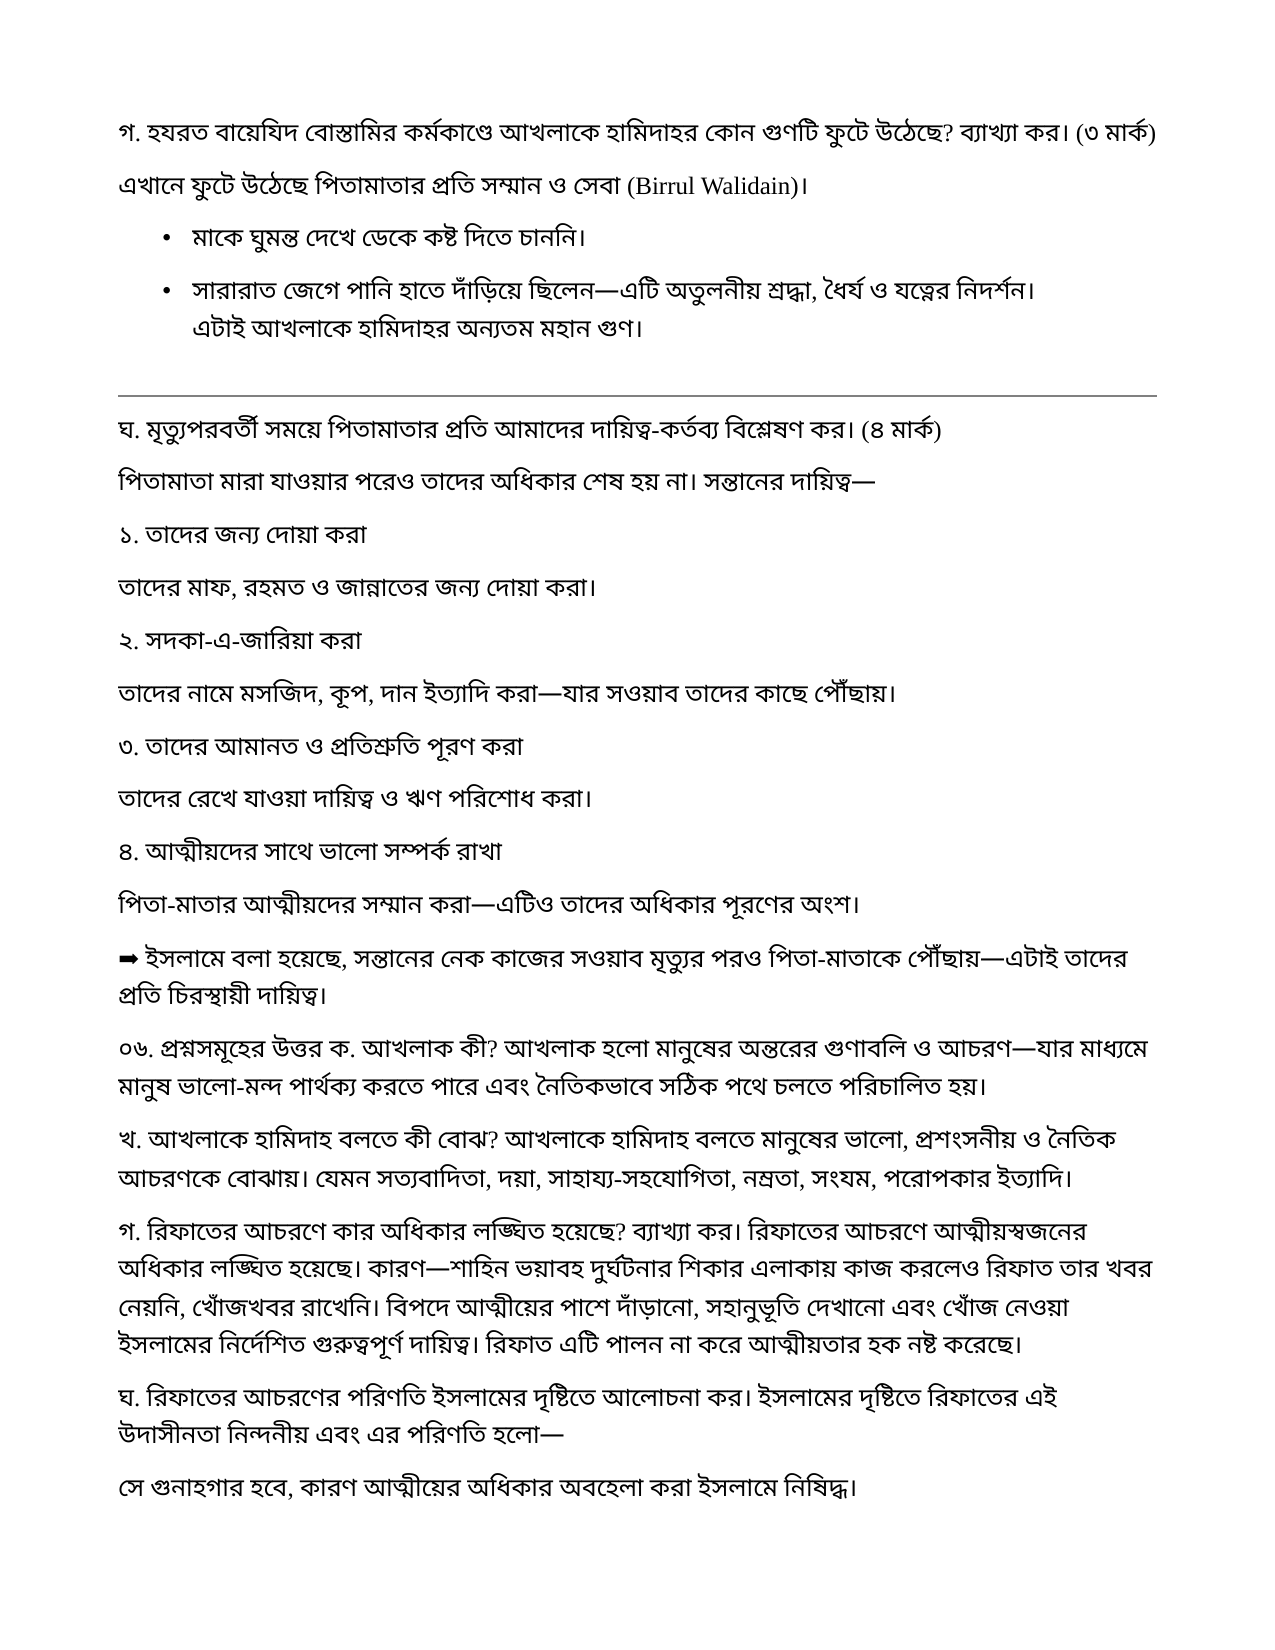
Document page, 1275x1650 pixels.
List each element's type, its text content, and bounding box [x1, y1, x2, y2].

text খ. আখলাকে হামিদাহ বলতে কী বোঝ? আখলাকে হামিদাহ বলতে মানুষের ভালো, প্রশংসনীয় ও নৈতিক আচরণকে বোঝায়। যেমন সত্যবাদিতা, দয়া, সাহায্য-সহযোগিতা, নম্রতা, সংযম, পরোপকার ইত্যাদি। [118, 1125, 1157, 1197]
text পিতামাতা মারা যাওয়ার পরেও তাদের অধিকার শেষ হয় না। সন্তানের দায়িত্ব— [118, 468, 1157, 500]
text ঘ. রিফাতের আচরণের পরিণতি ইসলামের দৃষ্টিতে আলোচনা কর। ইসলামের দৃষ্টিতে রিফাতের এই উদাসীনতা নিন্দনীয় এবং এর পরিণতি হলো— [118, 1383, 1157, 1454]
subtitle ঘ. মৃত্যুপরবর্তী সময়ে পিতামাতার প্রতি আমাদের দায়িত্ব-কর্তব্য বিশ্লেষণ কর। (৪ মার্ক) [118, 415, 1157, 448]
text ➡️ ইসলামে বলা হয়েছে, সন্তানের নেক কাজের সওয়াব মৃত্যুর পরও পিতা-মাতাকে পৌঁছায়—এটাই তাদের প্রতি চিরস্থায়ী দায়িত্ব। [118, 944, 1157, 1014]
text পিতা-মাতার আত্মীয়দের সম্মান করা—এটিও তাদের অধিকার পূরণের অংশ। [118, 891, 1157, 924]
text এখানে ফুটে উঠেছে পিতামাতার প্রতি সম্মান ও সেবা (Birrul Walidain)। [118, 171, 1157, 205]
subtitle ৩. তাদের আমানত ও প্রতিশ্রুতি পূরণ করা [118, 732, 1157, 766]
list সারারাত জেগে পানি হাতে দাঁড়িয়ে ছিলেন—এটি অতুলনীয় শ্রদ্ধা, ধৈর্য ও যত্নের নিদর্শন। এটাই আখলাকে হামিদাহর অন্যতম মহান গুণ। [162, 276, 1157, 347]
text ০৬. প্রশ্নসমূহের উত্তর ক. আখলাক কী? আখলাক হলো মানুষের অন্তরের গুণাবলি ও আচরণ—যার মাধ্যমে মানুষ ভালো-মন্দ পার্থক্য করতে পারে এবং নৈতিকভাবে সঠিক পথে চলতে পরিচালিত হয়। [118, 1034, 1157, 1106]
subtitle ৪. আত্মীয়দের সাথে ভালো সম্পর্ক রাখা [118, 837, 1157, 871]
text তাদের নামে মসজিদ, কূপ, দান ইত্যাদি করা—যার সওয়াব তাদের কাছে পৌঁছায়। [118, 679, 1157, 713]
subtitle ২. সদকা-এ-জারিয়া করা [118, 626, 1157, 659]
text সে গুনাহগার হবে, কারণ আত্মীয়ের অধিকার অবহেলা করা ইসলামে নিষিদ্ধ। [118, 1473, 1157, 1507]
subtitle গ. হযরত বায়েযিদ বোস্তামির কর্মকাণ্ডে আখলাকে হামিদাহর কোন গুণটি ফুটে উঠেছে? ব্যাখ্যা কর। (৩ মার্ক) [118, 118, 1157, 152]
subtitle ১. তাদের জন্য দোয়া করা [118, 520, 1157, 553]
text গ. রিফাতের আচরণে কার অধিকার লঙ্ঘিত হয়েছে? ব্যাখ্যা কর। রিফাতের আচরণে আত্মীয়স্বজনের অধিকার লঙ্ঘিত হয়েছে। কারণ—শাহিন ভয়াবহ দুর্ঘটনার শিকার এলাকায় কাজ করলেও রিফাত তার খবর নেয়নি, খোঁজখবর রাখেনি। বিপদে আত্মীয়ের পাশে দাঁড়ানো, সহানুভূতি দেখানো এবং খোঁজ নেওয়া ইসলামের নির্দেশিত গুরুত্বপূর্ণ দায়িত্ব। রিফাত এটি পালন না করে আত্মীয়তার হক নষ্ট করেছে। [118, 1217, 1157, 1363]
text তাদের রেখে যাওয়া দায়িত্ব ও ঋণ পরিশোধ করা। [118, 785, 1157, 818]
list মাকে ঘুমন্ত দেখে ডেকে কষ্ট দিতে চাননি। [162, 224, 1157, 257]
text তাদের মাফ, রহমত ও জান্নাতের জন্য দোয়া করা। [118, 573, 1157, 606]
